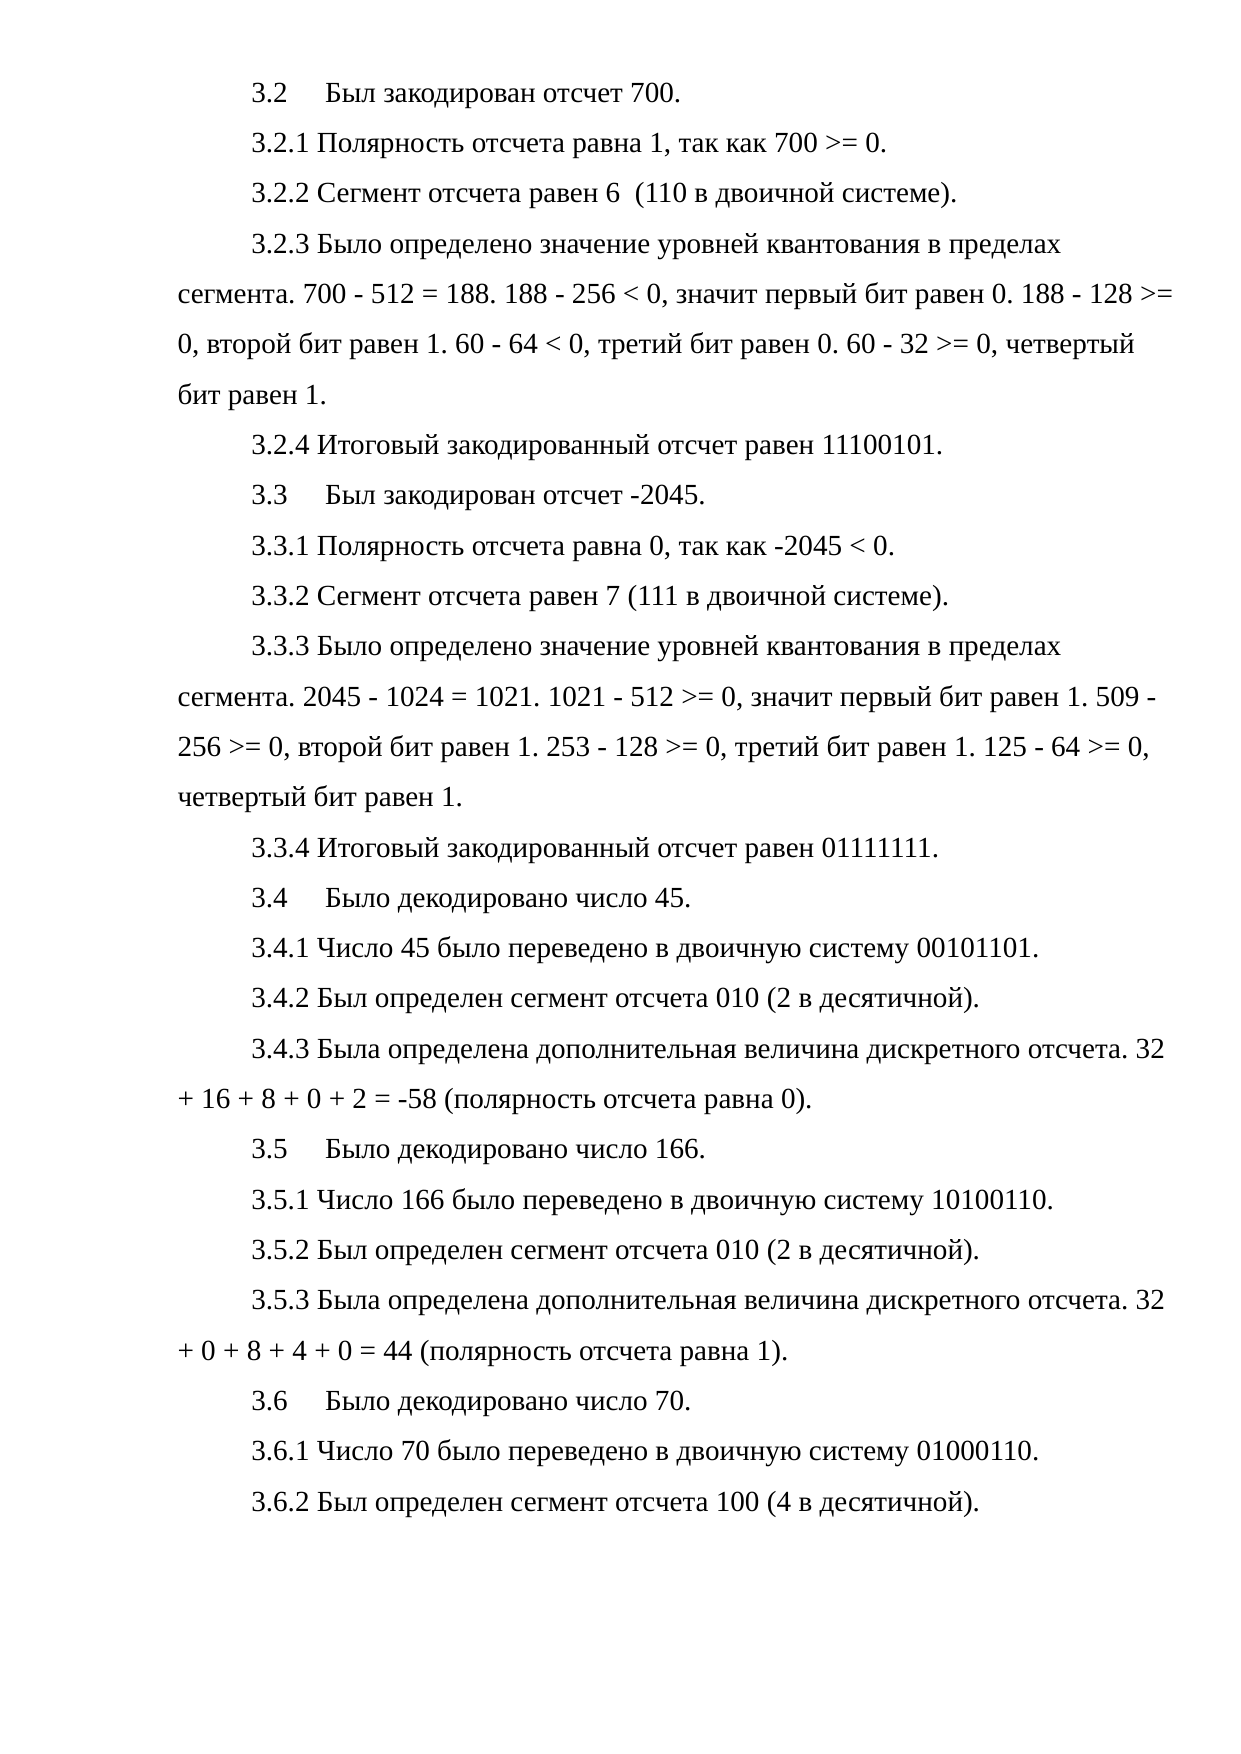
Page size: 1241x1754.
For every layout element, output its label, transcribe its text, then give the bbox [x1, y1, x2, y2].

list Был определен сегмент отсчета 100 (4 в десятичной). [177, 1484, 1181, 1568]
list Было определено значение уровней квантования в пределах сегмента. 2045 - 1024 = 1021. 1021 - 512 >= 0, значит первый бит равен 1. 509 - 256 >= 0, второй бит равен 1. 253 - 128 >= 0, третий бит равен 1. 125 - 64 >= 0, четвертый бит равен 1. [177, 628, 1181, 813]
list Число 70 было переведено в двоичную систему 01000110. [177, 1433, 1181, 1467]
list Был закодирован отсчет 700. [177, 75, 1181, 108]
list Было декодировано число 166. [177, 1132, 1181, 1165]
list Итоговый закодированный отсчет равен 11100101. [177, 427, 1181, 461]
list Было определено значение уровней квантования в пределах сегмента. 700 - 512 = 188. 188 - 256 < 0, значит первый бит равен 0. 188 - 128 >= 0, второй бит равен 1. 60 - 64 < 0, третий бит равен 0. 60 - 32 >= 0, четвертый бит равен 1. [177, 226, 1181, 410]
list Было декодировано число 45. [177, 880, 1181, 913]
list Число 45 было переведено в двоичную систему 00101101. [177, 930, 1181, 964]
list Был определен сегмент отсчета 010 (2 в десятичной). [177, 981, 1181, 1014]
list Полярность отсчета равна 0, так как -2045 < 0. [177, 528, 1181, 561]
list Было декодировано число 70. [177, 1383, 1181, 1417]
list Был определен сегмент отсчета 010 (2 в десятичной). [177, 1232, 1181, 1266]
list Сегмент отсчета равен 6 (110 в двоичной системе). [177, 176, 1181, 209]
list Число 166 было переведено в двоичную систему 10100110. [177, 1182, 1181, 1215]
list Была определена дополнительная величина дискретного отсчета. 32 + 0 + 8 + 4 + 0 = 44 (полярность отсчета равна 1). [177, 1282, 1181, 1366]
list Был закодирован отсчет -2045. [177, 477, 1181, 511]
list Сегмент отсчета равен 7 (111 в двоичной системе). [177, 578, 1181, 612]
list Была определена дополнительная величина дискретного отсчета. 32 + 16 + 8 + 0 + 2 = -58 (полярность отсчета равна 0). [177, 1031, 1181, 1115]
list Итоговый закодированный отсчет равен 01111111. [177, 830, 1181, 863]
list Полярность отсчета равна 1, так как 700 >= 0. [177, 125, 1181, 159]
